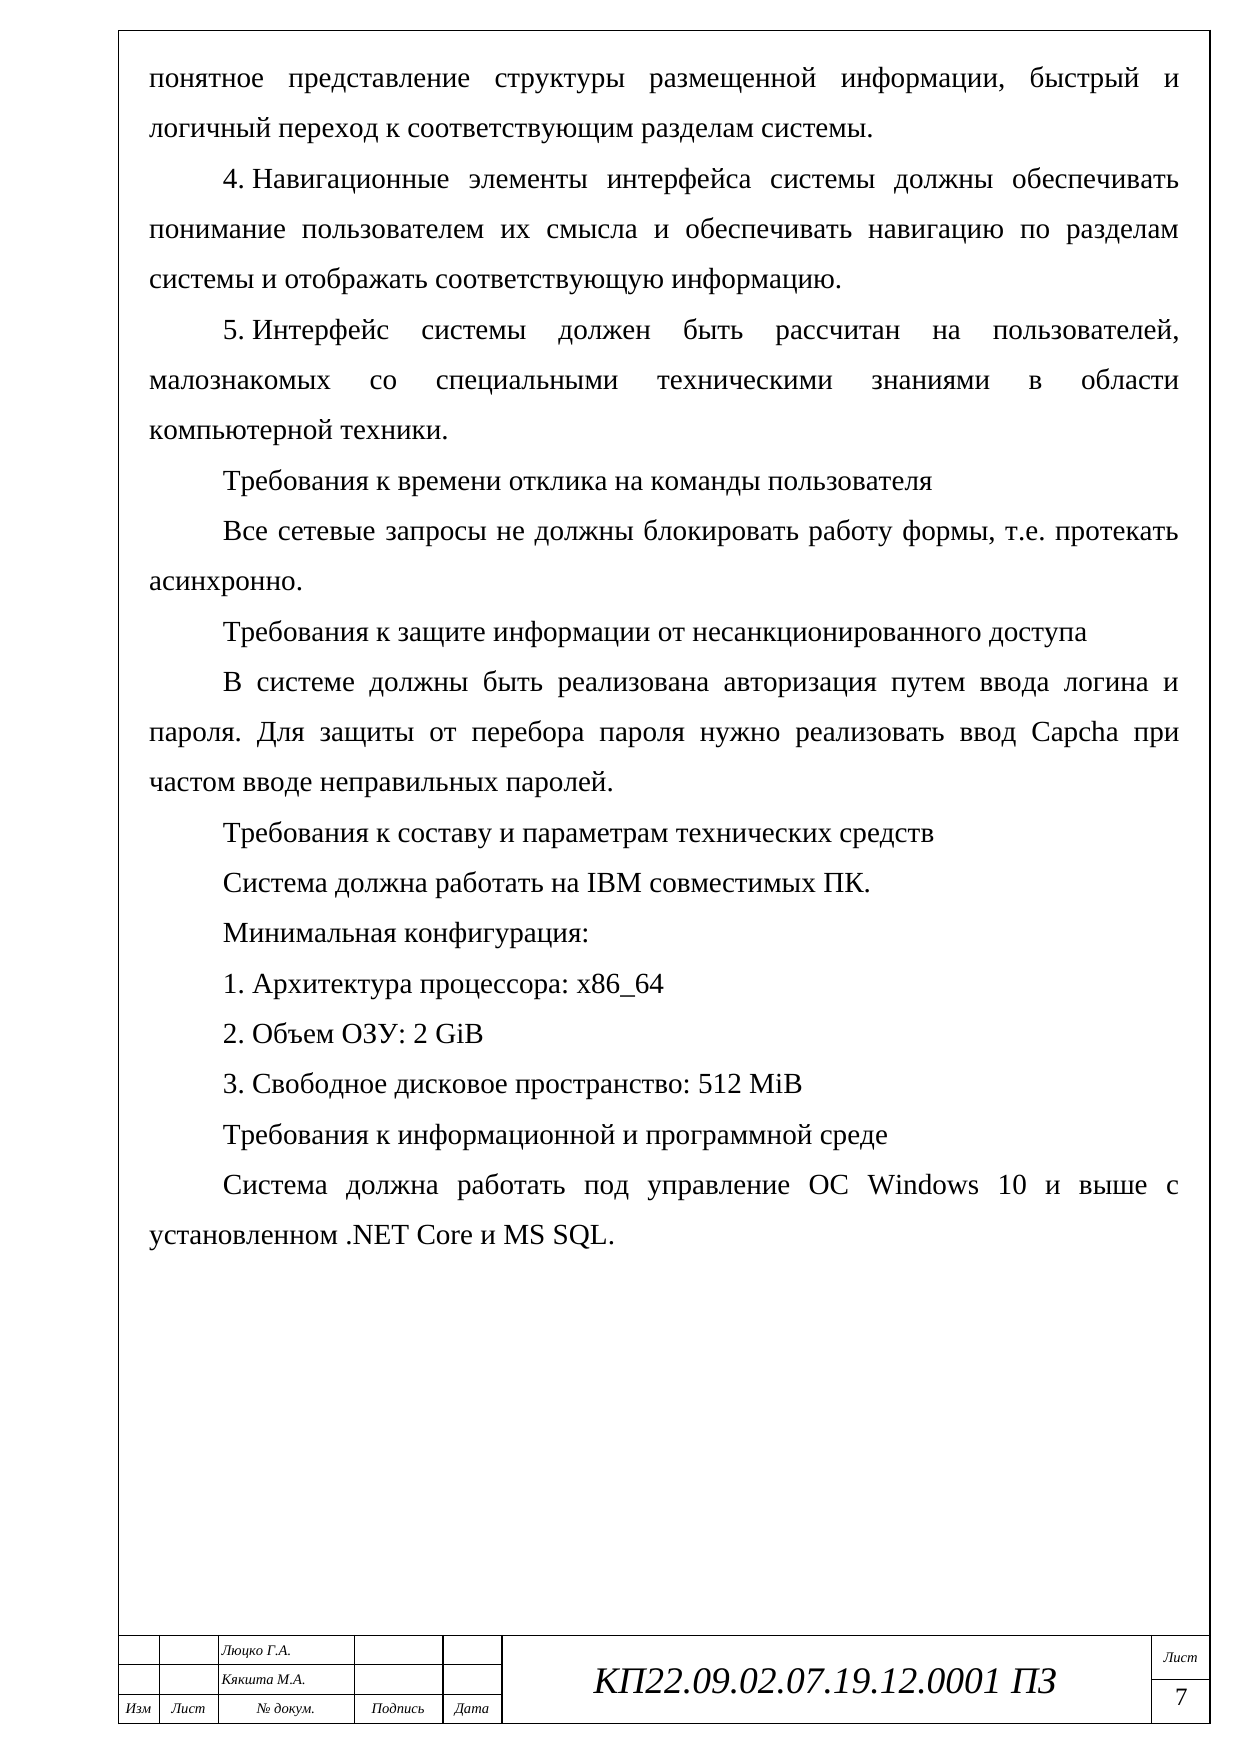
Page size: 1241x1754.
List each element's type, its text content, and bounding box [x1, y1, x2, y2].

text Система должна работать под управление ОС Windows 10 и выше с установленном .NET Core и MS SQL. [149, 1167, 1180, 1251]
list Навигационные элементы интерфейса системы должны обеспечивать понимание пользователем их смысла и обеспечивать навигацию по разделам системы и отображать соответствующую информацию. [149, 161, 1180, 295]
subtitle Требования к информационной и программной среде [223, 1117, 1180, 1150]
text Минимальная конфигурация: [149, 916, 1180, 949]
subtitle Требования к составу и параметрам технических средств [223, 815, 1180, 848]
list понятное представление структуры размещенной информации, быстрый и логичный переход к соответствующим разделам системы. [149, 60, 1180, 144]
subtitle Требования к времени отклика на команды пользователя [223, 463, 1180, 496]
text В системе должны быть реализована авторизация путем ввода логина и пароля. Для защиты от перебора пароля нужно реализовать ввод Capcha при частом вводе неправильных паролей. [149, 664, 1180, 798]
list Свободное дисковое пространство: 512 MiB [149, 1066, 1180, 1100]
subtitle Требования к защите информации от несанкционированного доступа [223, 614, 1180, 647]
list Архитектура процессора: x86_64 [149, 966, 1180, 999]
text Все сетевые запросы не должны блокировать работу формы, т.е. протекать асинхронно. [149, 513, 1180, 597]
list Интерфейс системы должен быть рассчитан на пользователей, малознакомых со специальными техническими знаниями в области компьютерной техники. [149, 312, 1180, 446]
text Система должна работать на IBM совместимых ПК. [149, 865, 1180, 899]
list Объем ОЗУ: 2 GiB [149, 1016, 1180, 1050]
